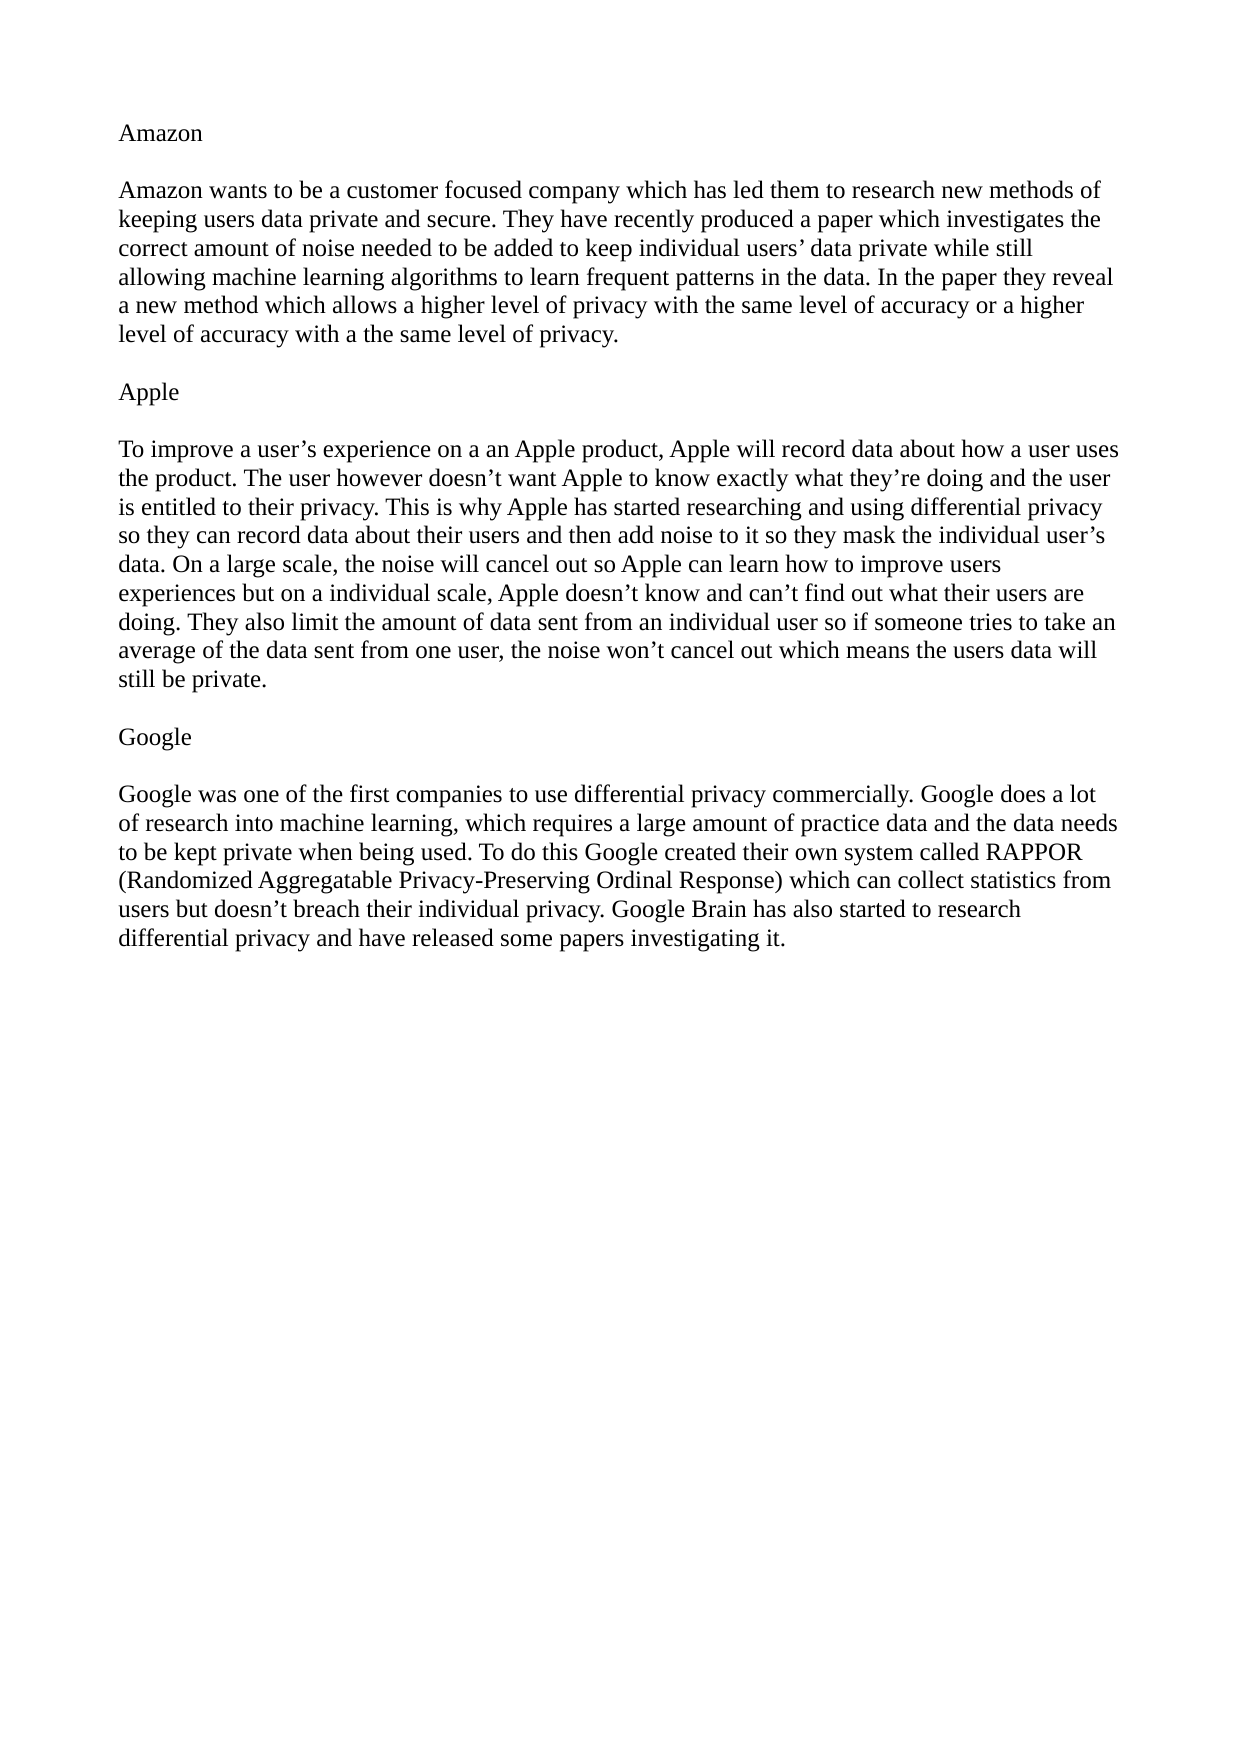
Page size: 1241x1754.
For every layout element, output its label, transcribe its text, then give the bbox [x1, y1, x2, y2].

text Amazon wants to be a customer focused company which has led them to research new methods of keeping users data private and secure. They have recently produced a paper which investigates the correct amount of noise needed to be added to keep individual users’ data private while still allowing machine learning algorithms to learn frequent patterns in the data. In the paper they reveal a new method which allows a higher level of privacy with the same level of accuracy or a higher level of accuracy with a the same level of privacy. [118, 176, 1122, 348]
text Amazon [118, 118, 1122, 147]
text To improve a user’s experience on a an Apple product, Apple will record data about how a user uses the product. The user however doesn’t want Apple to know exactly what they’re doing and the user is entitled to their privacy. This is why Apple has started researching and using differential privacy so they can record data about their users and then add noise to it so they mask the individual user’s data. On a large scale, the noise will cancel out so Apple can learn how to improve users experiences but on a individual scale, Apple doesn’t know and can’t find out what their users are doing. They also limit the amount of data sent from an individual user so if someone tries to take an average of the data sent from one user, the noise won’t cancel out which means the users data will still be private. [118, 434, 1122, 693]
text Google was one of the first companies to use differential privacy commercially. Google does a lot of research into machine learning, which requires a large amount of practice data and the data needs to be kept private when being used. To do this Google created their own system called RAPPOR (Randomized Aggregatable Privacy-Preserving Ordinal Response) which can collect statistics from users but doesn’t breach their individual privacy. Google Brain has also started to research differential privacy and have released some papers investigating it. [118, 779, 1122, 952]
text Apple [118, 377, 1122, 406]
text Google [118, 722, 1122, 751]
